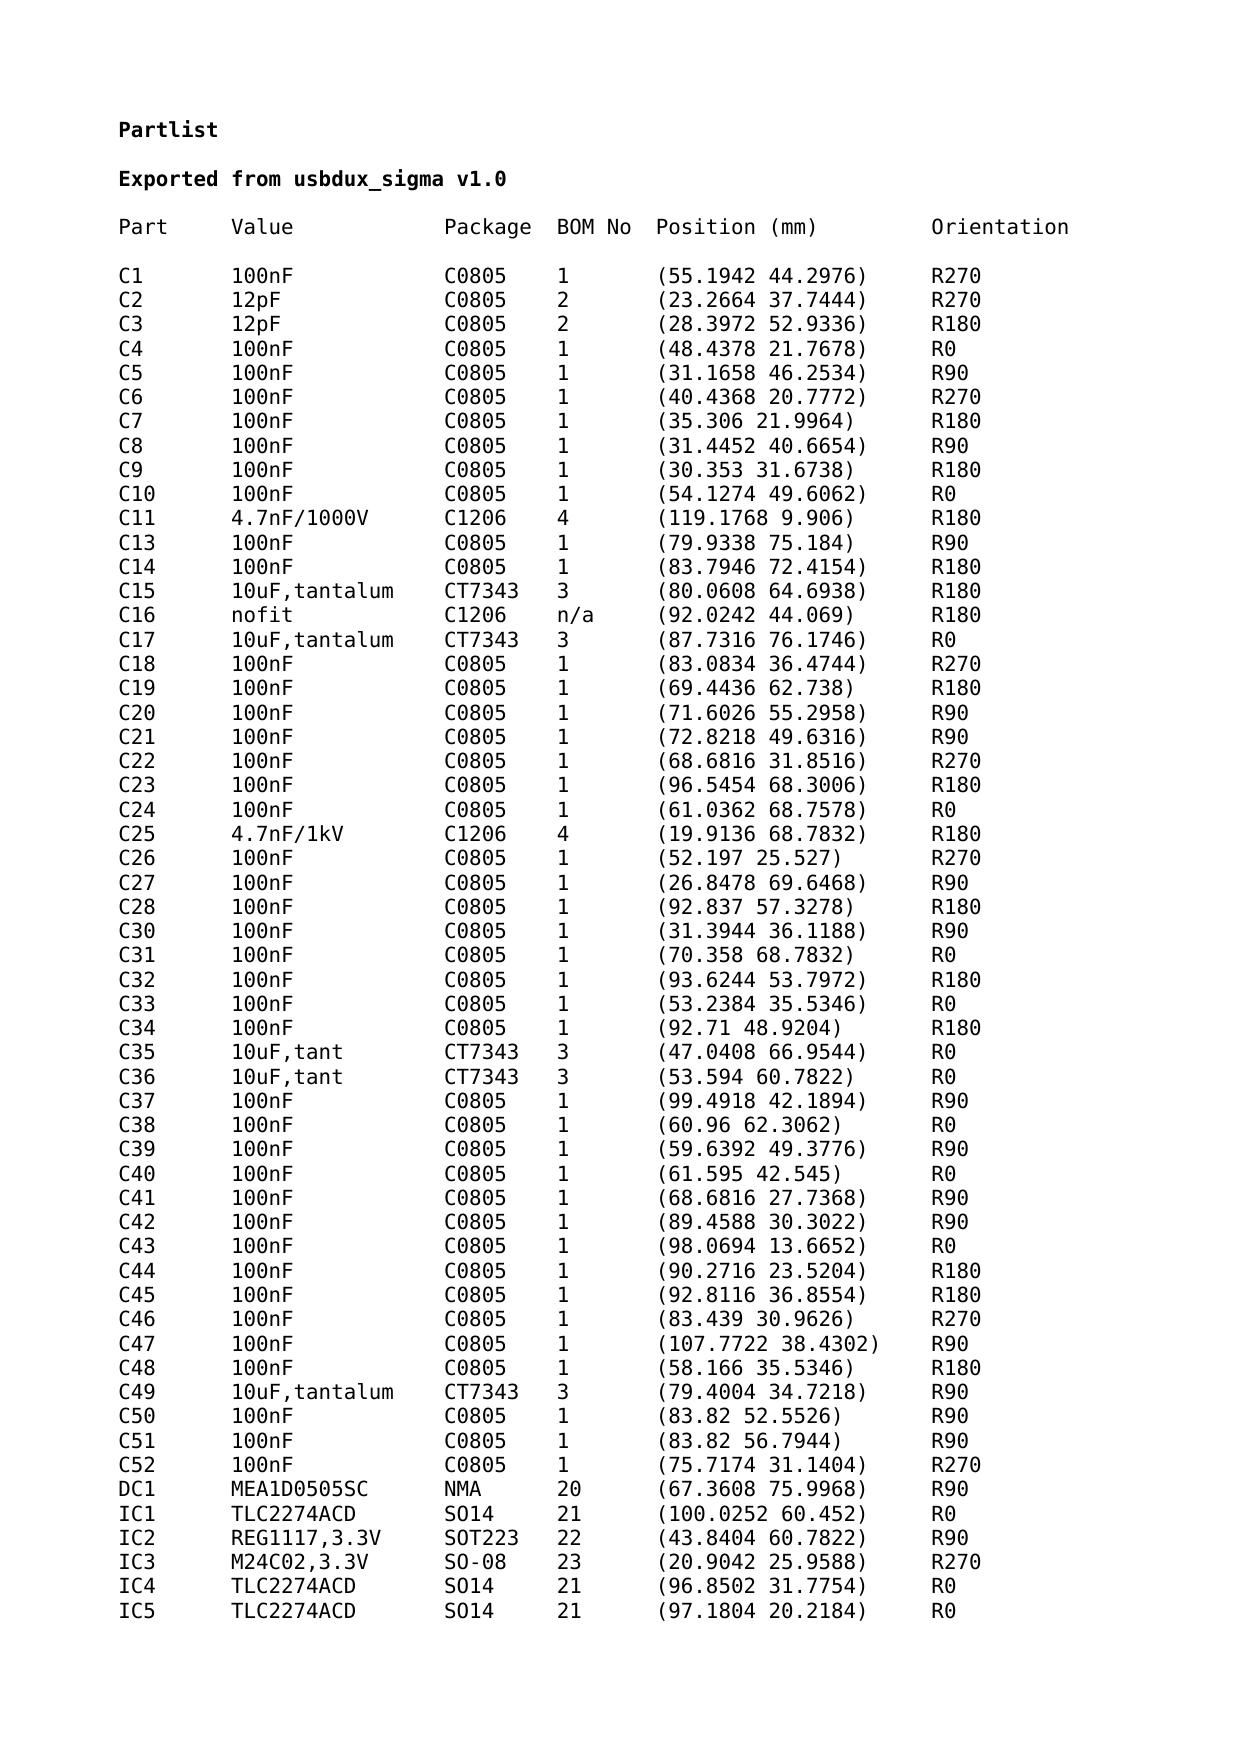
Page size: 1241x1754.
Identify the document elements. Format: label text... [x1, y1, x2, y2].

text IC1 TLC2274ACD SO14 21 (100.0252 60.452) R0 [118, 1502, 1122, 1526]
text C36 10uF,tant CT7343 3 (53.594 60.7822) R0 [118, 1065, 1122, 1089]
text C27 100nF C0805 1 (26.8478 69.6468) R90 [118, 871, 1122, 895]
text DC1 MEA1D0505SC NMA 20 (67.3608 75.9968) R90 [118, 1477, 1122, 1502]
text C30 100nF C0805 1 (31.3944 36.1188) R90 [118, 919, 1122, 943]
text C15 10uF,tantalum CT7343 3 (80.0608 64.6938) R180 [118, 579, 1122, 603]
text C39 100nF C0805 1 (59.6392 49.3776) R90 [118, 1137, 1122, 1162]
text Part Value Package BOM No Position (mm) Orientation [118, 215, 1122, 239]
text C25 4.7nF/1kV C1206 4 (19.9136 68.7832) R180 [118, 822, 1122, 846]
text C11 4.7nF/1000V C1206 4 (119.1768 9.906) R180 [118, 506, 1122, 531]
text C26 100nF C0805 1 (52.197 25.527) R270 [118, 846, 1122, 871]
text C41 100nF C0805 1 (68.6816 27.7368) R90 [118, 1186, 1122, 1210]
text C4 100nF C0805 1 (48.4378 21.7678) R0 [118, 337, 1122, 361]
text C35 10uF,tant CT7343 3 (47.0408 66.9544) R0 [118, 1040, 1122, 1065]
text Partlist [118, 118, 1122, 142]
text C51 100nF C0805 1 (83.82 56.7944) R90 [118, 1429, 1122, 1453]
text C3 12pF C0805 2 (28.3972 52.9336) R180 [118, 312, 1122, 337]
text C20 100nF C0805 1 (71.6026 55.2958) R90 [118, 701, 1122, 725]
text C47 100nF C0805 1 (107.7722 38.4302) R90 [118, 1332, 1122, 1356]
text C7 100nF C0805 1 (35.306 21.9964) R180 [118, 409, 1122, 434]
text C18 100nF C0805 1 (83.0834 36.4744) R270 [118, 652, 1122, 676]
text C40 100nF C0805 1 (61.595 42.545) R0 [118, 1162, 1122, 1186]
text C43 100nF C0805 1 (98.0694 13.6652) R0 [118, 1234, 1122, 1259]
text C10 100nF C0805 1 (54.1274 49.6062) R0 [118, 482, 1122, 506]
text C17 10uF,tantalum CT7343 3 (87.7316 76.1746) R0 [118, 628, 1122, 652]
text C32 100nF C0805 1 (93.6244 53.7972) R180 [118, 968, 1122, 992]
text C49 10uF,tantalum CT7343 3 (79.4004 34.7218) R90 [118, 1380, 1122, 1404]
text C34 100nF C0805 1 (92.71 48.9204) R180 [118, 1016, 1122, 1040]
text C48 100nF C0805 1 (58.166 35.5346) R180 [118, 1356, 1122, 1380]
text C16 nofit C1206 n/a (92.0242 44.069) R180 [118, 603, 1122, 628]
text C13 100nF C0805 1 (79.9338 75.184) R90 [118, 531, 1122, 555]
text C24 100nF C0805 1 (61.0362 68.7578) R0 [118, 798, 1122, 822]
text C50 100nF C0805 1 (83.82 52.5526) R90 [118, 1404, 1122, 1429]
text C28 100nF C0805 1 (92.837 57.3278) R180 [118, 895, 1122, 919]
text C14 100nF C0805 1 (83.7946 72.4154) R180 [118, 555, 1122, 579]
text C52 100nF C0805 1 (75.7174 31.1404) R270 [118, 1453, 1122, 1477]
text C22 100nF C0805 1 (68.6816 31.8516) R270 [118, 749, 1122, 773]
text C33 100nF C0805 1 (53.2384 35.5346) R0 [118, 992, 1122, 1016]
text C9 100nF C0805 1 (30.353 31.6738) R180 [118, 458, 1122, 482]
text C23 100nF C0805 1 (96.5454 68.3006) R180 [118, 773, 1122, 798]
text C6 100nF C0805 1 (40.4368 20.7772) R270 [118, 385, 1122, 409]
text IC3 M24C02,3.3V SO-08 23 (20.9042 25.9588) R270 [118, 1550, 1122, 1574]
text C31 100nF C0805 1 (70.358 68.7832) R0 [118, 943, 1122, 968]
text IC2 REG1117,3.3V SOT223 22 (43.8404 60.7822) R90 [118, 1526, 1122, 1550]
text C8 100nF C0805 1 (31.4452 40.6654) R90 [118, 434, 1122, 458]
text C21 100nF C0805 1 (72.8218 49.6316) R90 [118, 725, 1122, 749]
text C46 100nF C0805 1 (83.439 30.9626) R270 [118, 1307, 1122, 1332]
text C37 100nF C0805 1 (99.4918 42.1894) R90 [118, 1089, 1122, 1113]
text Exported from usbdux_sigma v1.0 [118, 167, 1122, 191]
text IC5 TLC2274ACD SO14 21 (97.1804 20.2184) R0 [118, 1599, 1122, 1623]
text C45 100nF C0805 1 (92.8116 36.8554) R180 [118, 1283, 1122, 1307]
text C1 100nF C0805 1 (55.1942 44.2976) R270 [118, 264, 1122, 288]
text C5 100nF C0805 1 (31.1658 46.2534) R90 [118, 361, 1122, 385]
text C2 12pF C0805 2 (23.2664 37.7444) R270 [118, 288, 1122, 312]
text C42 100nF C0805 1 (89.4588 30.3022) R90 [118, 1210, 1122, 1234]
text C19 100nF C0805 1 (69.4436 62.738) R180 [118, 676, 1122, 701]
text IC4 TLC2274ACD SO14 21 (96.8502 31.7754) R0 [118, 1574, 1122, 1599]
text C44 100nF C0805 1 (90.2716 23.5204) R180 [118, 1259, 1122, 1283]
text C38 100nF C0805 1 (60.96 62.3062) R0 [118, 1113, 1122, 1137]
